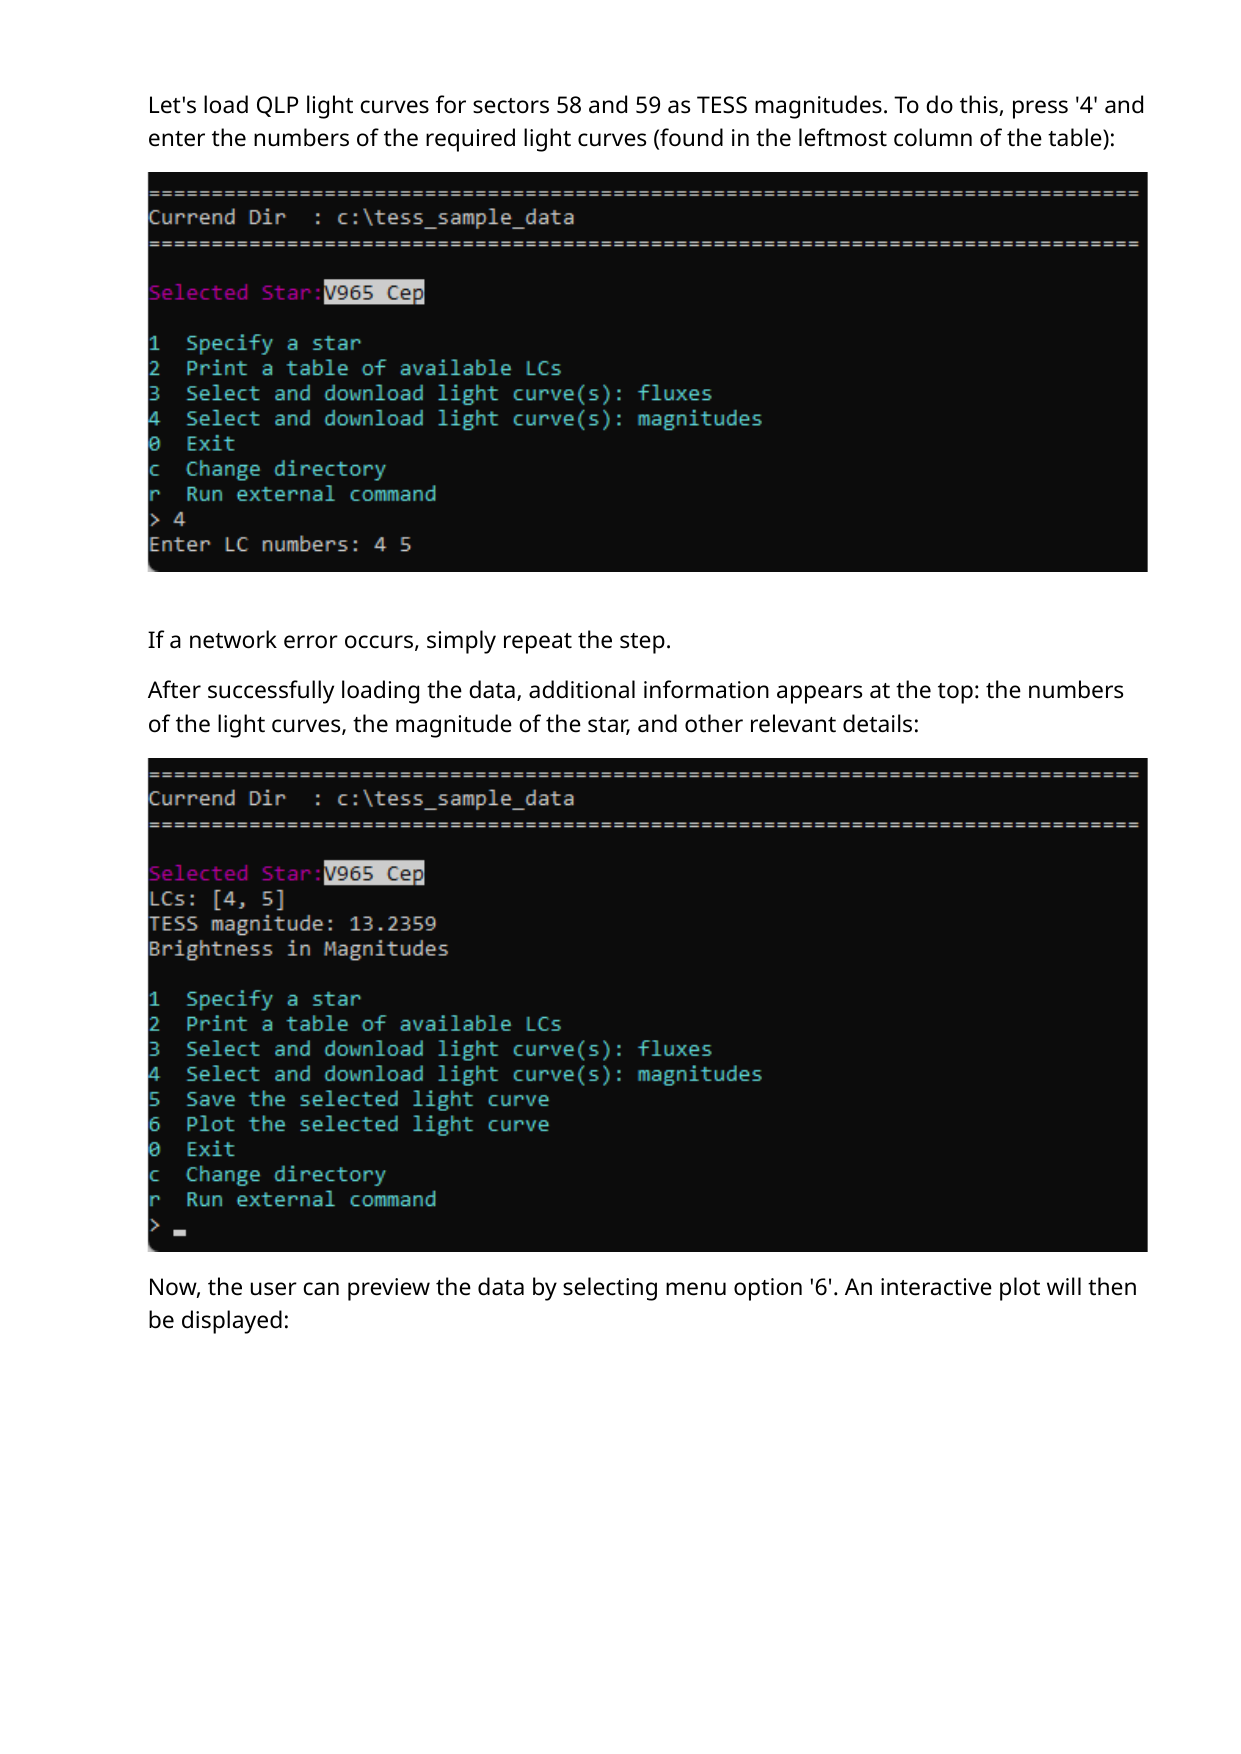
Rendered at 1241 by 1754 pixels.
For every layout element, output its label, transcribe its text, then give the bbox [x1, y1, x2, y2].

text Now, the user can preview the data by selecting menu option '6'. An interactive plot will then be displayed: [148, 1271, 1152, 1335]
text If a network error occurs, simply repeat the step. [148, 591, 1152, 656]
text After successfully loading the data, additional information appears at the top: the numbers of the light curves, the magnitude of the star, and other relevant details: [148, 674, 1152, 739]
text Let's load QLP light curves for sectors 58 and 59 as TESS magnitudes. To do this, press '4' and enter the numbers of the required light curves (found in the leftmost column of the table): [148, 88, 1152, 153]
